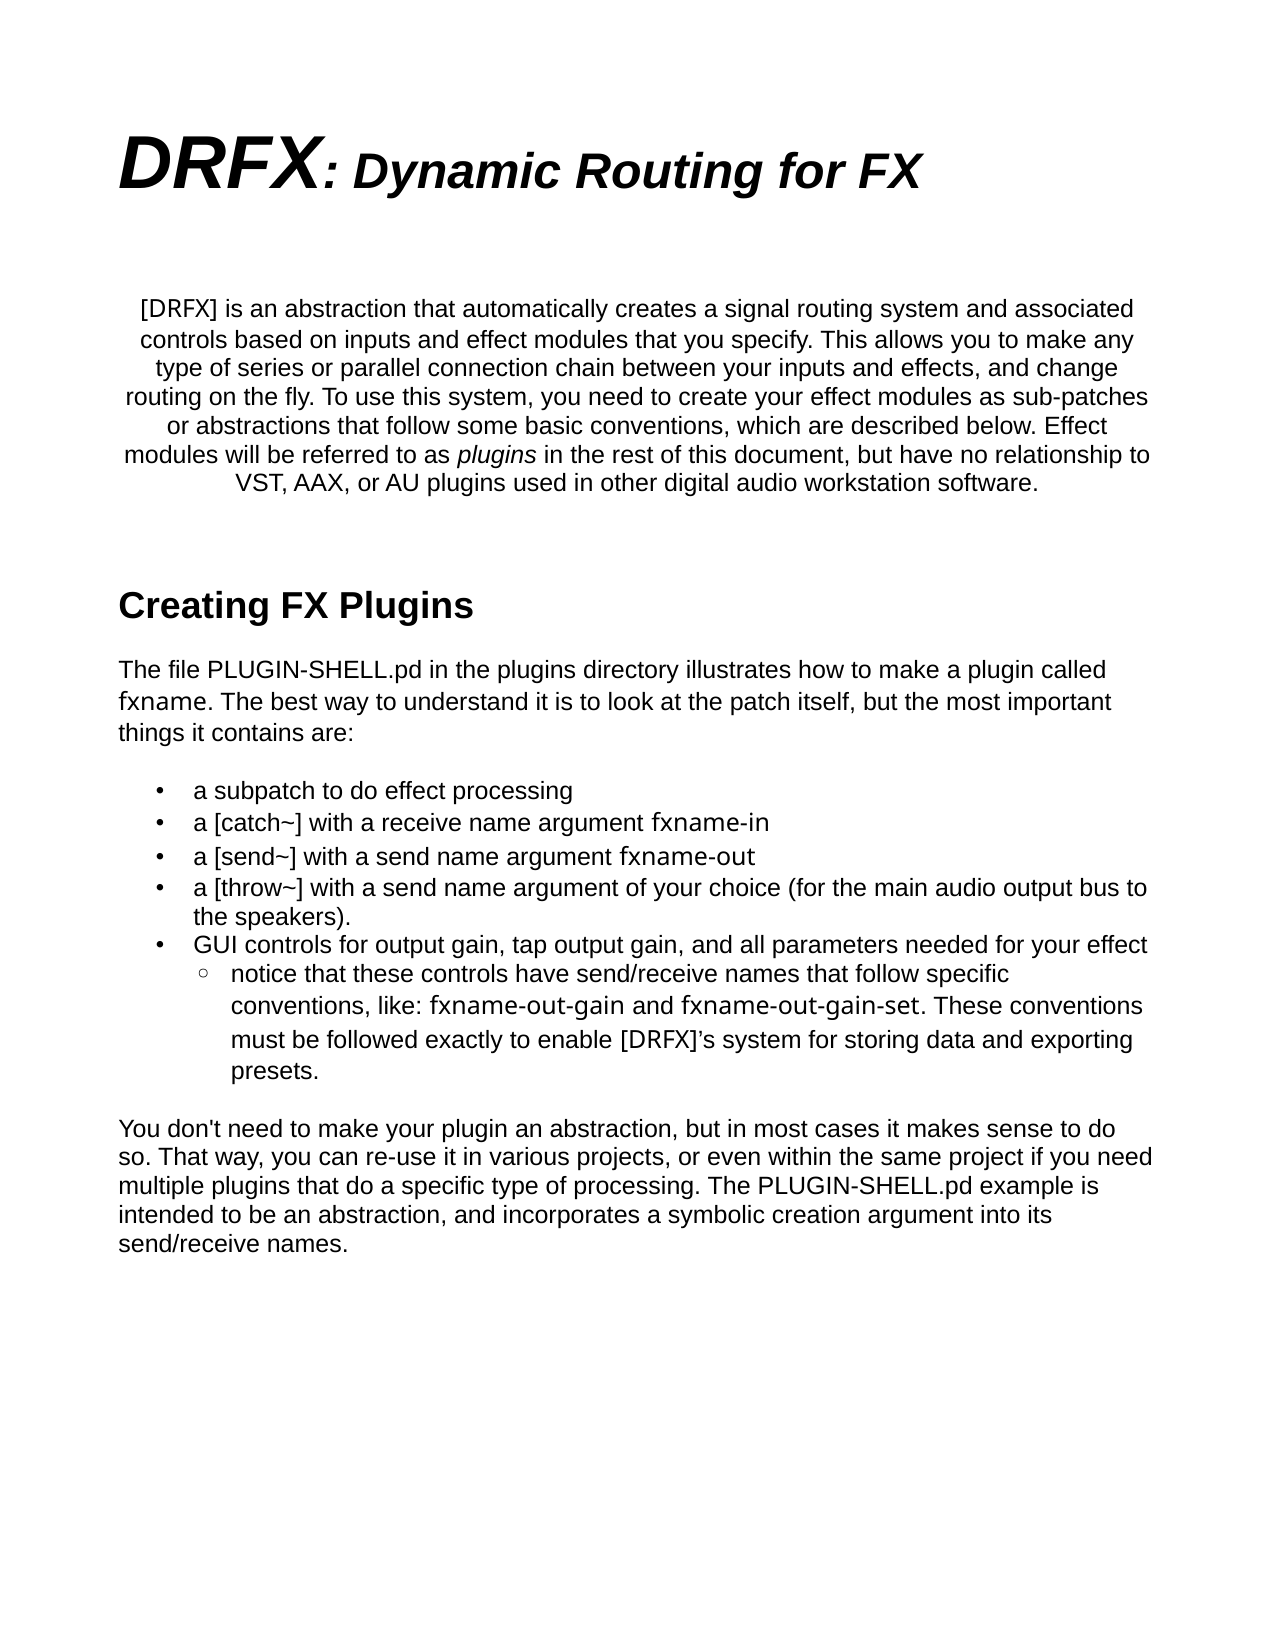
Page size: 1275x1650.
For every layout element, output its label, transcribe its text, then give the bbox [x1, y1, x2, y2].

text [DRFX] is an abstraction that automatically creates a signal routing system and associated controls based on inputs and effect modules that you specify. This allows you to make any type of series or parallel connection chain between your inputs and effects, and change routing on the fly. To use this system, you need to create your effect modules as sub-patches or abstractions that follow some basic conventions, which are described below. Effect modules will be referred to as plugins in the rest of this document, but have no relationship to VST, AAX, or AU plugins used in other digital audio workstation software. [118, 291, 1157, 497]
list a subpatch to do effect processing [156, 776, 1157, 804]
list notice that these controls have send/receive names that follow specific conventions, like: fxname-out-gain and fxname-out-gain-set. These conventions must be followed exactly to enable [DRFX]’s system for storing data and exporting presets. [193, 959, 1157, 1085]
list a [catch~] with a receive name argument fxname-in [156, 804, 1157, 838]
text Creating FX Plugins [118, 583, 1157, 627]
text DRFX: Dynamic Routing for FX [118, 118, 1157, 204]
text You don't need to make your plugin an abstraction, but in most cases it makes sense to do so. That way, you can re-use it in various projects, or even within the same project if you need multiple plugins that do a specific type of processing. The PLUGIN-SHELL.pd example is intended to be an abstraction, and incorporates a symbolic creation argument into its send/receive names. [118, 1113, 1157, 1257]
text The file PLUGIN-SHELL.pd in the plugins directory illustrates how to make a plugin called fxname. The best way to understand it is to look at the patch itself, but the most important things it contains are: [118, 655, 1157, 747]
list a [throw~] with a send name argument of your choice (for the main audio output bus to the speakers). [156, 873, 1157, 930]
list a [send~] with a send name argument fxname-out [156, 838, 1157, 873]
list GUI controls for output gain, tap output gain, and all parameters needed for your effect [156, 930, 1157, 959]
